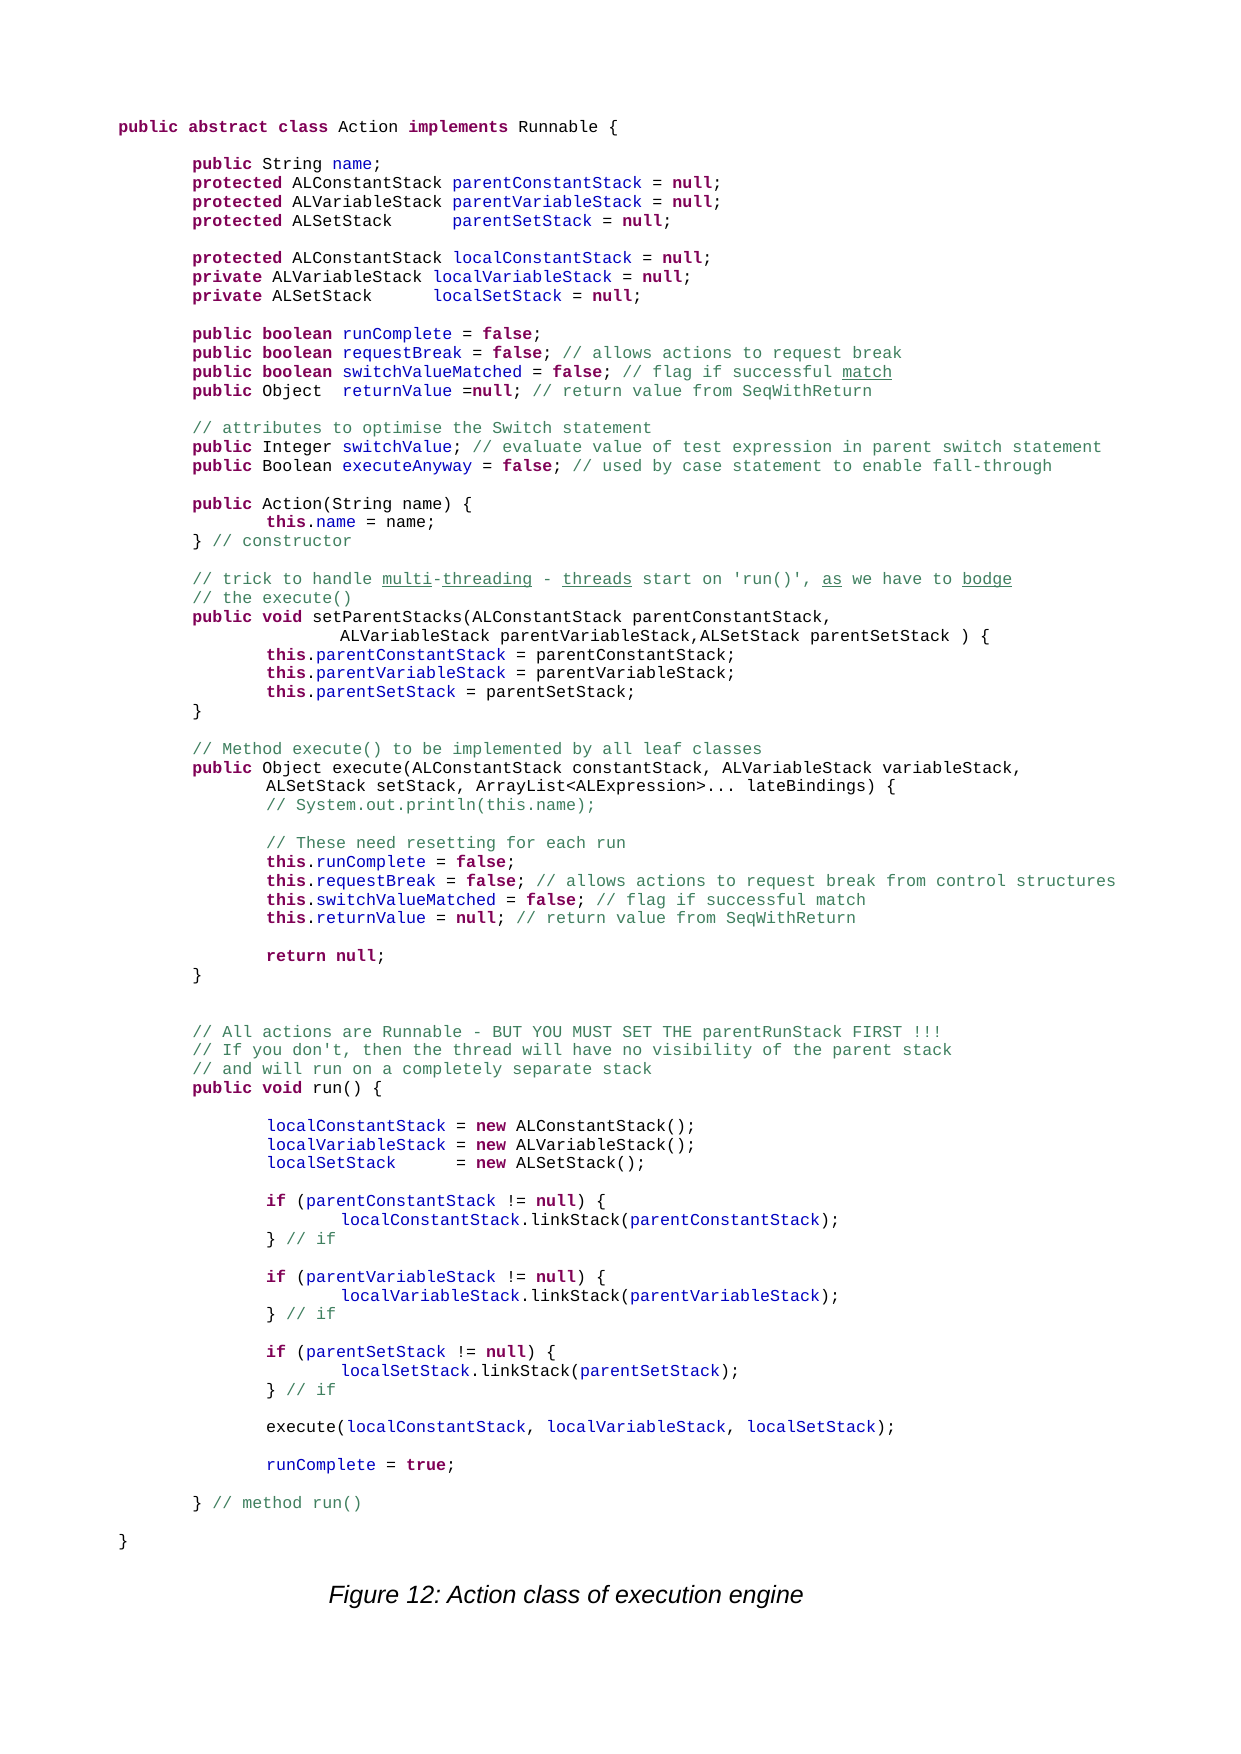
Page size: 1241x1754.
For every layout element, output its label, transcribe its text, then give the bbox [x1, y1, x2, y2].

text public abstract class Action implements Runnable { [118, 118, 1122, 137]
text } // method run() [118, 1494, 1122, 1513]
text localConstantStack = new ALConstantStack(); [118, 1117, 1122, 1136]
text public Boolean executeAnyway = false; // used by case statement to enable fall-through [118, 457, 1122, 476]
text if (parentSetStack != null) { [118, 1344, 1122, 1362]
text } [118, 1532, 1122, 1551]
text public boolean switchValueMatched = false; // flag if successful match [118, 363, 1122, 382]
text } [118, 967, 1122, 985]
text public Integer switchValue; // evaluate value of test expression in parent switch statement [118, 439, 1122, 457]
text return null; [118, 948, 1122, 967]
text } // if [118, 1231, 1122, 1249]
text public String name; [118, 156, 1122, 175]
text // These need resetting for each run [118, 834, 1122, 853]
text } [118, 703, 1122, 721]
text this.returnValue = null; // return value from SeqWithReturn [118, 910, 1122, 929]
text this.name = name; [118, 514, 1122, 533]
text protected ALConstantStack localConstantStack = null; [118, 250, 1122, 269]
text private ALVariableStack localVariableStack = null; [118, 269, 1122, 288]
text public Object execute(ALConstantStack constantStack, ALVariableStack variableStack, ALSetStack setStack, ArrayList<ALExpression>... lateBindings) { [118, 759, 1122, 797]
text public Action(String name) { [118, 495, 1122, 514]
text // and will run on a completely separate stack [118, 1061, 1122, 1080]
text protected ALConstantStack parentConstantStack = null; [118, 175, 1122, 193]
text localSetStack = new ALSetStack(); [118, 1155, 1122, 1174]
text } // if [118, 1306, 1122, 1325]
text // attributes to optimise the Switch statement [118, 420, 1122, 439]
text } // constructor [118, 533, 1122, 552]
text this.runComplete = false; [118, 853, 1122, 872]
text public void run() { [118, 1080, 1122, 1098]
text public void setParentStacks(ALConstantStack parentConstantStack, [118, 608, 1122, 627]
text this.parentVariableStack = parentVariableStack; [118, 665, 1122, 684]
text if (parentConstantStack != null) { [118, 1193, 1122, 1212]
text this.switchValueMatched = false; // flag if successful match [118, 891, 1122, 910]
text // trick to handle multi-threading - threads start on 'run()', as we have to bodge [118, 571, 1122, 589]
text runComplete = true; [118, 1457, 1122, 1476]
text localVariableStack.linkStack(parentVariableStack); [118, 1287, 1122, 1306]
text Figure 12: Action class of execution engine [328, 1563, 912, 1609]
text localVariableStack = new ALVariableStack(); [118, 1136, 1122, 1155]
text // Method execute() to be implemented by all leaf classes [118, 740, 1122, 759]
text // All actions are Runnable - BUT YOU MUST SET THE parentRunStack FIRST !!! [118, 1023, 1122, 1042]
text if (parentVariableStack != null) { [118, 1268, 1122, 1287]
text this.parentConstantStack = parentConstantStack; [118, 646, 1122, 665]
text this.requestBreak = false; // allows actions to request break from control structures [118, 872, 1122, 891]
text // the execute() [118, 589, 1122, 608]
text } // if [118, 1381, 1122, 1400]
text execute(localConstantStack, localVariableStack, localSetStack); [118, 1419, 1122, 1438]
text localConstantStack.linkStack(parentConstantStack); [118, 1212, 1122, 1231]
text localSetStack.linkStack(parentSetStack); [118, 1362, 1122, 1381]
text protected ALSetStack parentSetStack = null; [118, 212, 1122, 231]
text // System.out.println(this.name); [118, 797, 1122, 816]
text public Object returnValue =null; // return value from SeqWithReturn [118, 382, 1122, 401]
text public boolean runComplete = false; [118, 326, 1122, 344]
text public boolean requestBreak = false; // allows actions to request break [118, 344, 1122, 363]
text protected ALVariableStack parentVariableStack = null; [118, 193, 1122, 212]
text ALVariableStack parentVariableStack,ALSetStack parentSetStack ) { [118, 627, 1122, 646]
text // If you don't, then the thread will have no visibility of the parent stack [118, 1042, 1122, 1061]
text this.parentSetStack = parentSetStack; [118, 684, 1122, 703]
text private ALSetStack localSetStack = null; [118, 288, 1122, 307]
